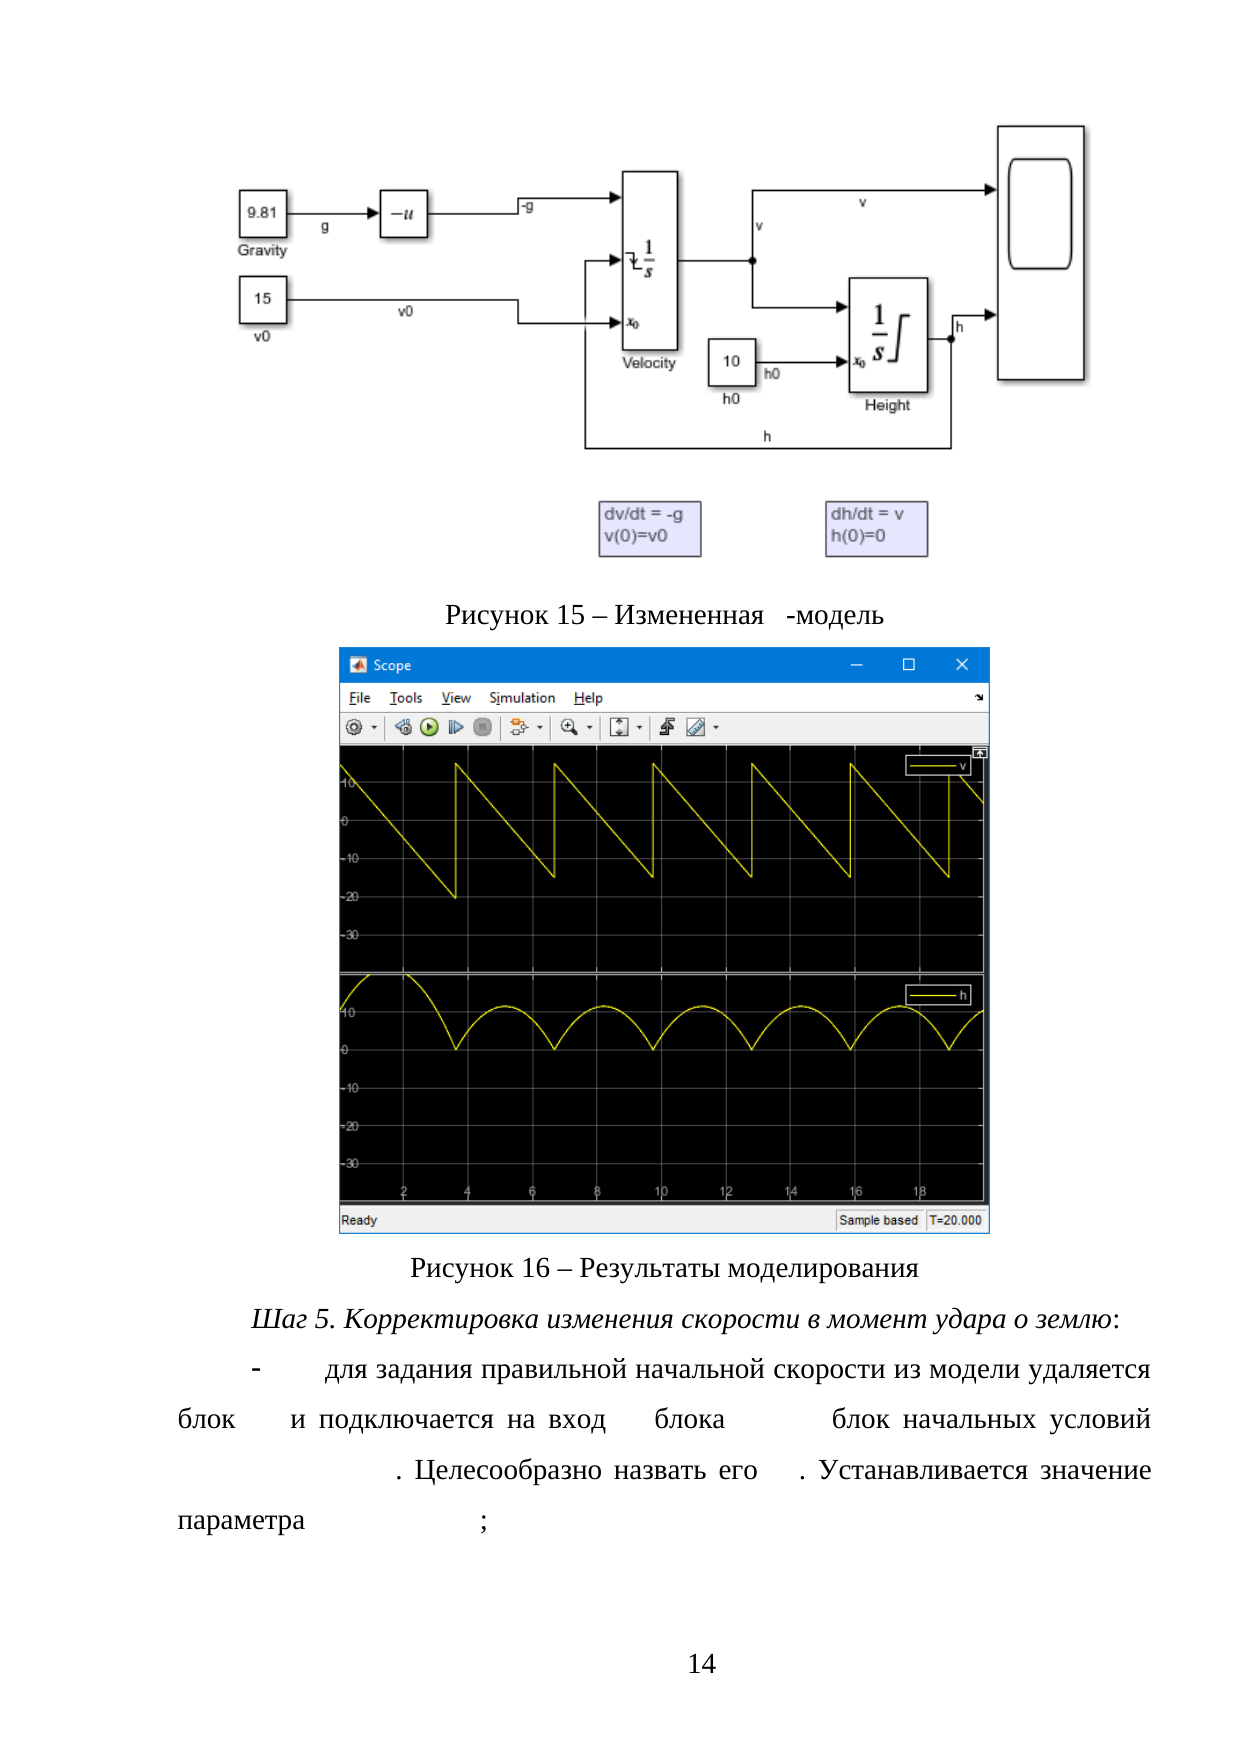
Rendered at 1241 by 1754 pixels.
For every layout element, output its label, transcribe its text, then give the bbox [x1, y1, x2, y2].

list для задания правильной начальной скорости из модели удаляется блок и подключается на вход блока блок начальных условий . Целесообразно назвать его . Устанавливается значение параметра ; [177, 1351, 1152, 1536]
text Рисунок 15 – Измененная -модель [177, 597, 1152, 631]
picture [219, 118, 1110, 581]
picture [339, 647, 990, 1234]
text Шаг 5. Корректировка изменения скорости в момент удара о землю: [177, 1301, 1152, 1334]
text Рисунок 16 – Результаты моделирования [177, 1250, 1152, 1284]
